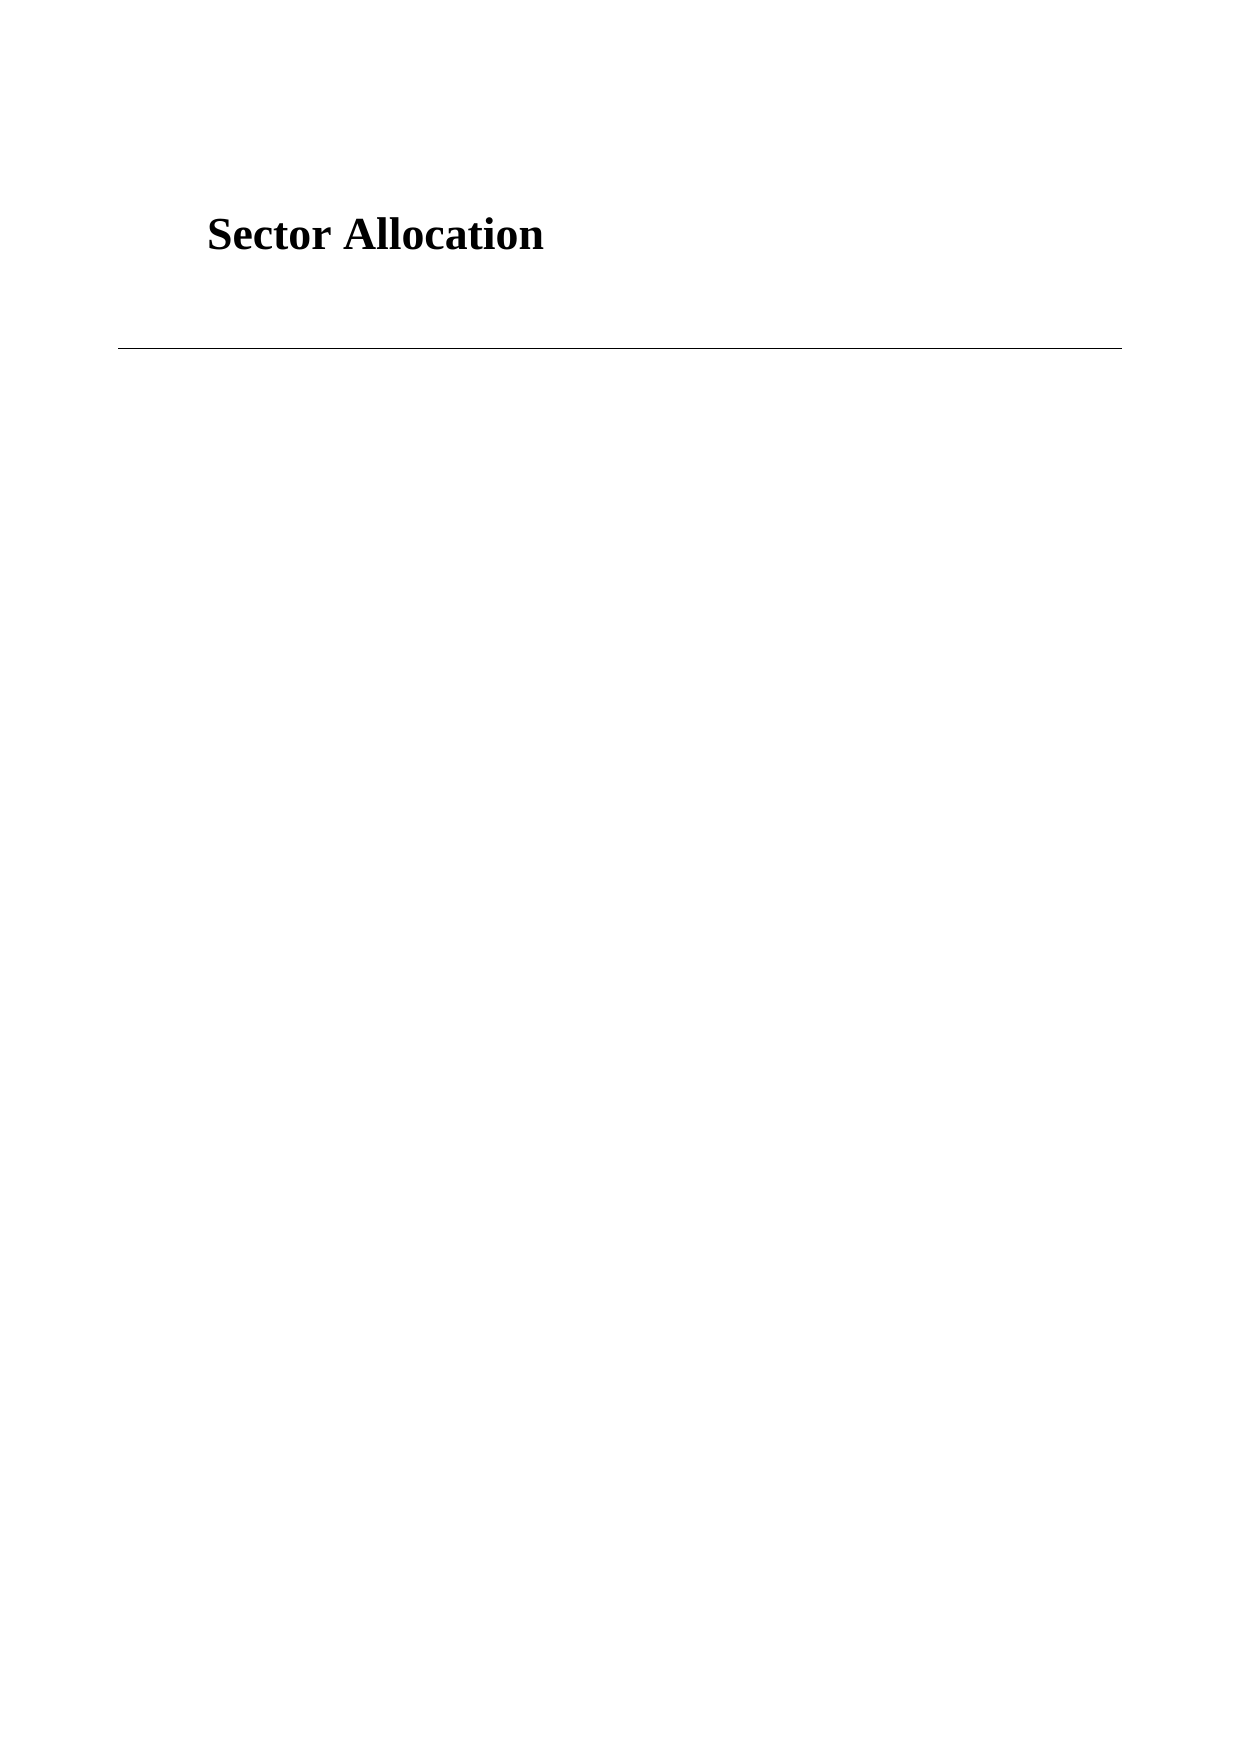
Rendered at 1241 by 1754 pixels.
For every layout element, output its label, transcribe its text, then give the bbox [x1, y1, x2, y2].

text Sector Allocation [119, 119, 1122, 348]
